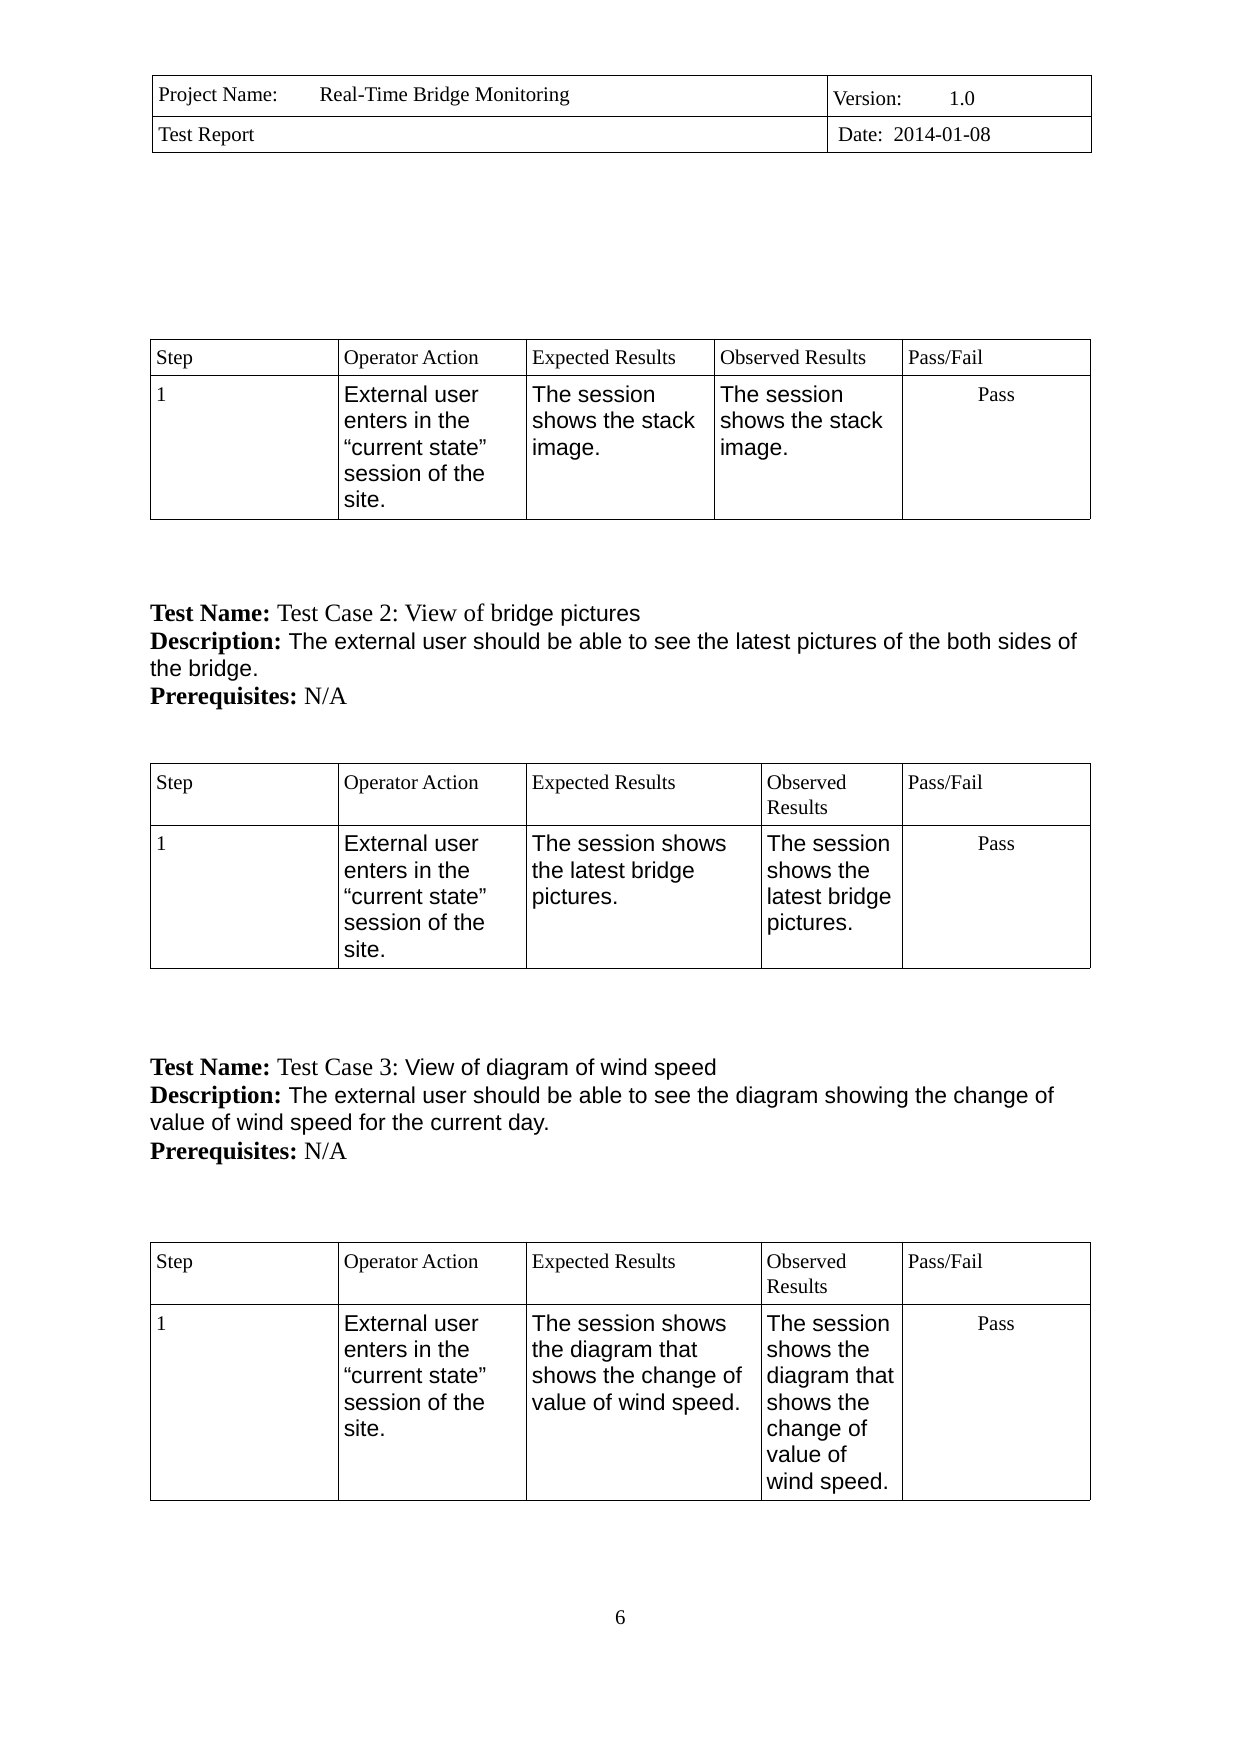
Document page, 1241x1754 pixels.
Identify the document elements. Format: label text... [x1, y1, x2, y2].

table_header Observed Results [762, 1243, 902, 1304]
table_header Step [151, 1243, 338, 1304]
table_cell 1 [151, 1305, 338, 1500]
text value of wind speed for the current day. [150, 1109, 1090, 1136]
table_cell External user enters in the “current state” session of the site. [339, 826, 526, 968]
table_cell The session shows the latest bridge pictures. [762, 826, 902, 968]
table_cell Pass [903, 376, 1090, 518]
table_header Observed Results [715, 340, 902, 375]
text Test Name: Test Case 3: View of diagram of wind speed [150, 1052, 1090, 1081]
table_cell The session shows the stack image. [527, 376, 714, 518]
table_header Expected Results [527, 764, 761, 824]
table_cell The session shows the diagram that shows the change of value of wind speed. [762, 1305, 902, 1500]
table_header Pass/Fail [903, 340, 1090, 375]
table_cell Pass [903, 826, 1090, 968]
text Description: The external user should be able to see the diagram showing the change of [150, 1081, 1090, 1109]
table_cell 1 [151, 376, 338, 518]
table_header Expected Results [527, 1243, 761, 1304]
table_header Operator Action [339, 1243, 526, 1304]
table_header Step [151, 340, 338, 375]
text the bridge. [150, 655, 1090, 681]
table_cell The session shows the stack image. [715, 376, 902, 518]
table_cell The session shows the diagram that shows the change of value of wind speed. [527, 1305, 761, 1500]
table_header Pass/Fail [903, 764, 1090, 824]
table_header Step [151, 764, 338, 824]
table_cell Pass [903, 1305, 1090, 1500]
table_cell External user enters in the “current state” session of the site. [339, 376, 526, 518]
table_header Pass/Fail [903, 1243, 1090, 1304]
text Test Name: Test Case 2: View of bridge pictures [150, 598, 1090, 626]
table_header Operator Action [339, 340, 526, 375]
text Prerequisites: N/A [150, 681, 1090, 710]
text Description: The external user should be able to see the latest pictures of the both sides of [150, 626, 1090, 655]
table_header Expected Results [527, 340, 714, 375]
text Prerequisites: N/A [150, 1136, 1090, 1164]
table_cell External user enters in the “current state” session of the site. [339, 1305, 526, 1500]
table_header Operator Action [339, 764, 526, 824]
table_header Observed Results [762, 764, 902, 824]
table_cell The session shows the latest bridge pictures. [527, 826, 761, 968]
table_cell 1 [151, 826, 338, 968]
